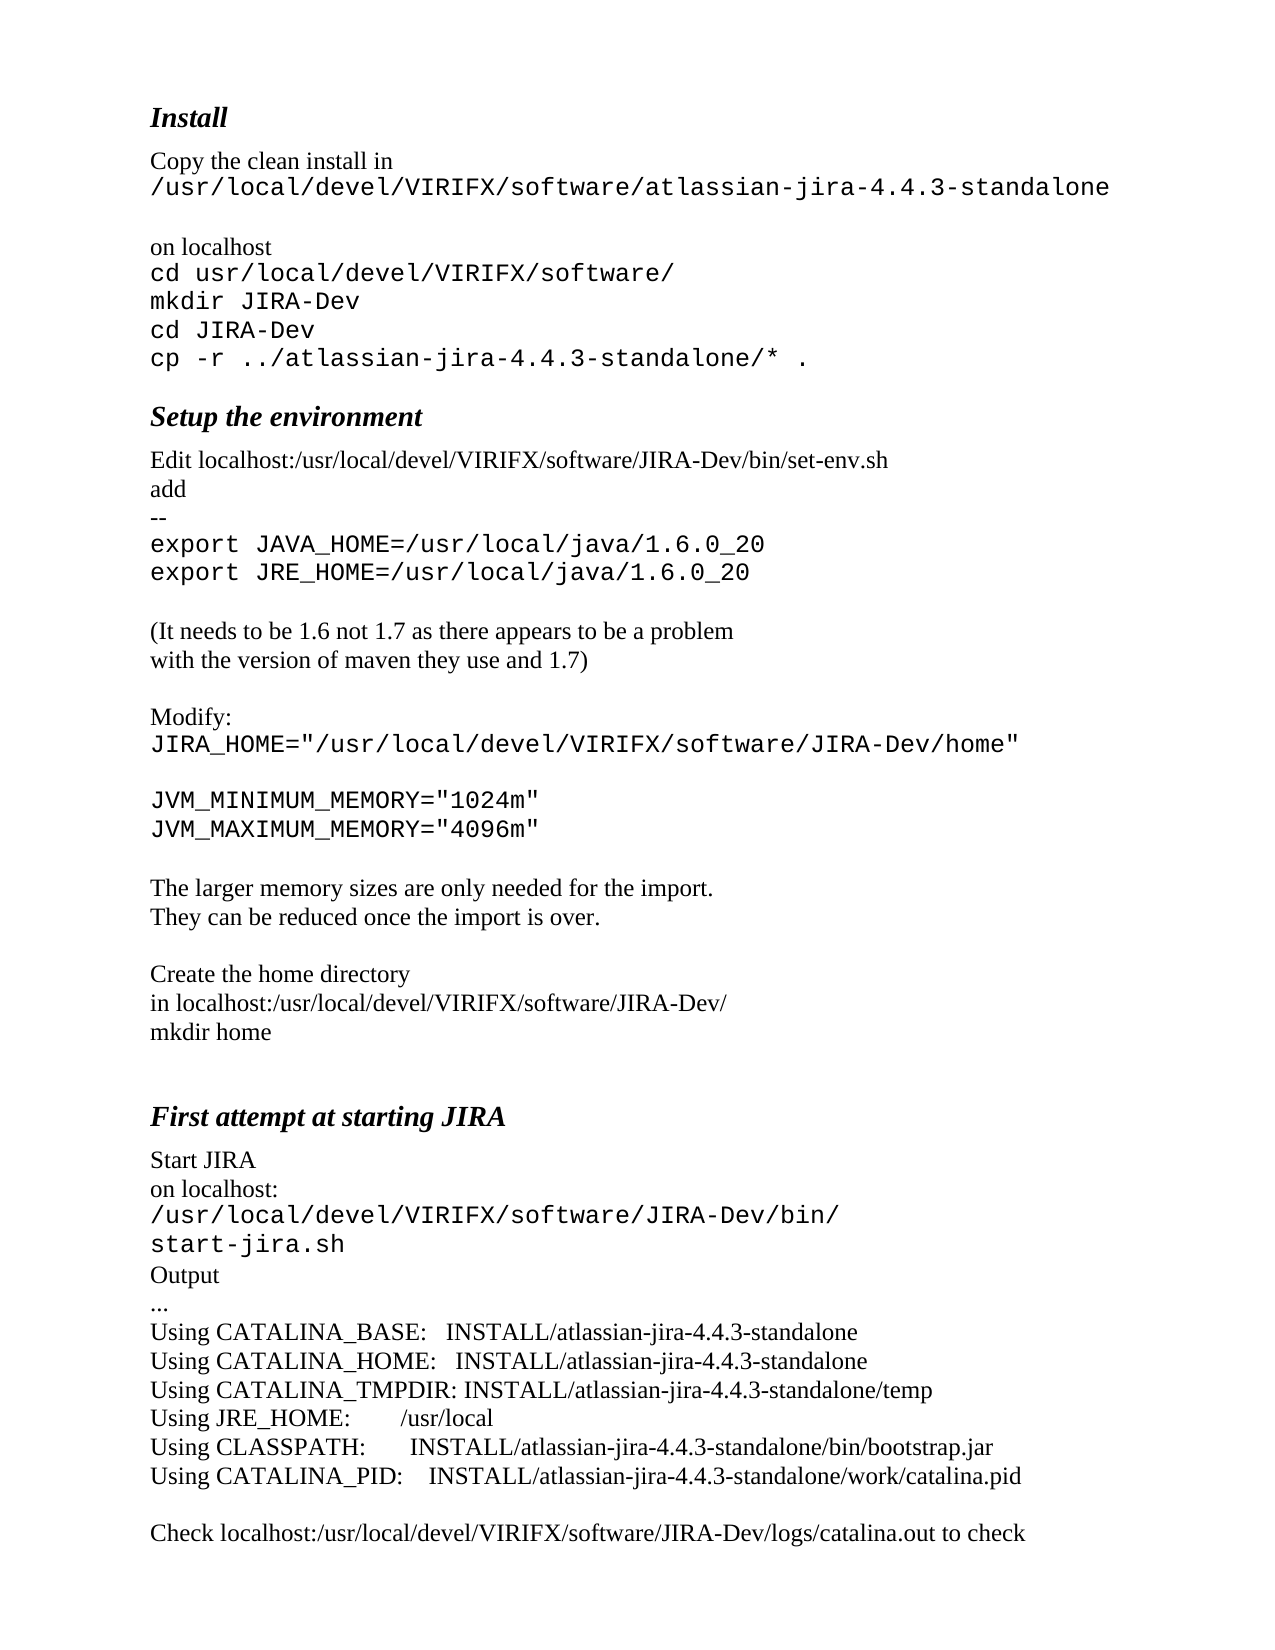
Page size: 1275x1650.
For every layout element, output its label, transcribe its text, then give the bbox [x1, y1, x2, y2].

text Start JIRA [150, 1146, 1125, 1174]
text add [150, 474, 1125, 502]
text First attempt at starting JIRA [150, 1099, 1125, 1133]
text cd JIRA-Dev [150, 317, 1125, 346]
text Create the home directory [150, 959, 1125, 988]
text Edit localhost:/usr/local/devel/VIRIFX/software/JIRA-Dev/bin/set-env.sh [150, 445, 1125, 474]
text They can be reduced once the import is over. [150, 902, 1125, 931]
text JIRA_HOME="/usr/local/devel/VIRIFX/software/JIRA-Dev/home" [150, 731, 1125, 759]
text on localhost [150, 232, 1125, 261]
text Check localhost:/usr/local/devel/VIRIFX/software/JIRA-Dev/logs/catalina.out to check [150, 1518, 1125, 1547]
text with the version of maven they use and 1.7) [150, 645, 1125, 674]
text mkdir home [150, 1017, 1125, 1046]
text export JRE_HOME=/usr/local/java/1.6.0_20 [150, 559, 1125, 588]
text Using CATALINA_BASE: INSTALL/atlassian-jira-4.4.3-standalone [150, 1317, 1125, 1346]
text ... [150, 1288, 1125, 1317]
text JVM_MINIMUM_MEMORY="1024m" [150, 788, 1125, 816]
text Using CATALINA_HOME: INSTALL/atlassian-jira-4.4.3-standalone [150, 1346, 1125, 1375]
text /usr/local/devel/VIRIFX/software/atlassian-jira-4.4.3-standalone [150, 175, 1125, 203]
text export JAVA_HOME=/usr/local/java/1.6.0_20 [150, 531, 1125, 559]
text cd usr/local/devel/VIRIFX/software/ [150, 261, 1125, 289]
text cp -r ../atlassian-jira-4.4.3-standalone/* . [150, 346, 1125, 374]
text JVM_MAXIMUM_MEMORY="4096m" [150, 816, 1125, 844]
text Setup the environment [150, 399, 1125, 432]
text /usr/local/devel/VIRIFX/software/JIRA-Dev/bin/ [150, 1203, 1125, 1231]
text Modify: [150, 702, 1125, 731]
text Copy the clean install in [150, 146, 1125, 175]
text The larger memory sizes are only needed for the import. [150, 873, 1125, 902]
text start-jira.sh [150, 1231, 1125, 1260]
text mkdir JIRA-Dev [150, 289, 1125, 317]
text in localhost:/usr/local/devel/VIRIFX/software/JIRA-Dev/ [150, 988, 1125, 1017]
text Using CLASSPATH: INSTALL/atlassian-jira-4.4.3-standalone/bin/bootstrap.jar [150, 1432, 1125, 1461]
text Install [150, 100, 1125, 133]
text -- [150, 502, 1125, 531]
text Using CATALINA_TMPDIR: INSTALL/atlassian-jira-4.4.3-standalone/temp [150, 1375, 1125, 1403]
text (It needs to be 1.6 not 1.7 as there appears to be a problem [150, 616, 1125, 645]
text Using JRE_HOME: /usr/local [150, 1403, 1125, 1432]
text Using CATALINA_PID: INSTALL/atlassian-jira-4.4.3-standalone/work/catalina.pid [150, 1461, 1125, 1490]
text Output [150, 1260, 1125, 1288]
text on localhost: [150, 1174, 1125, 1203]
